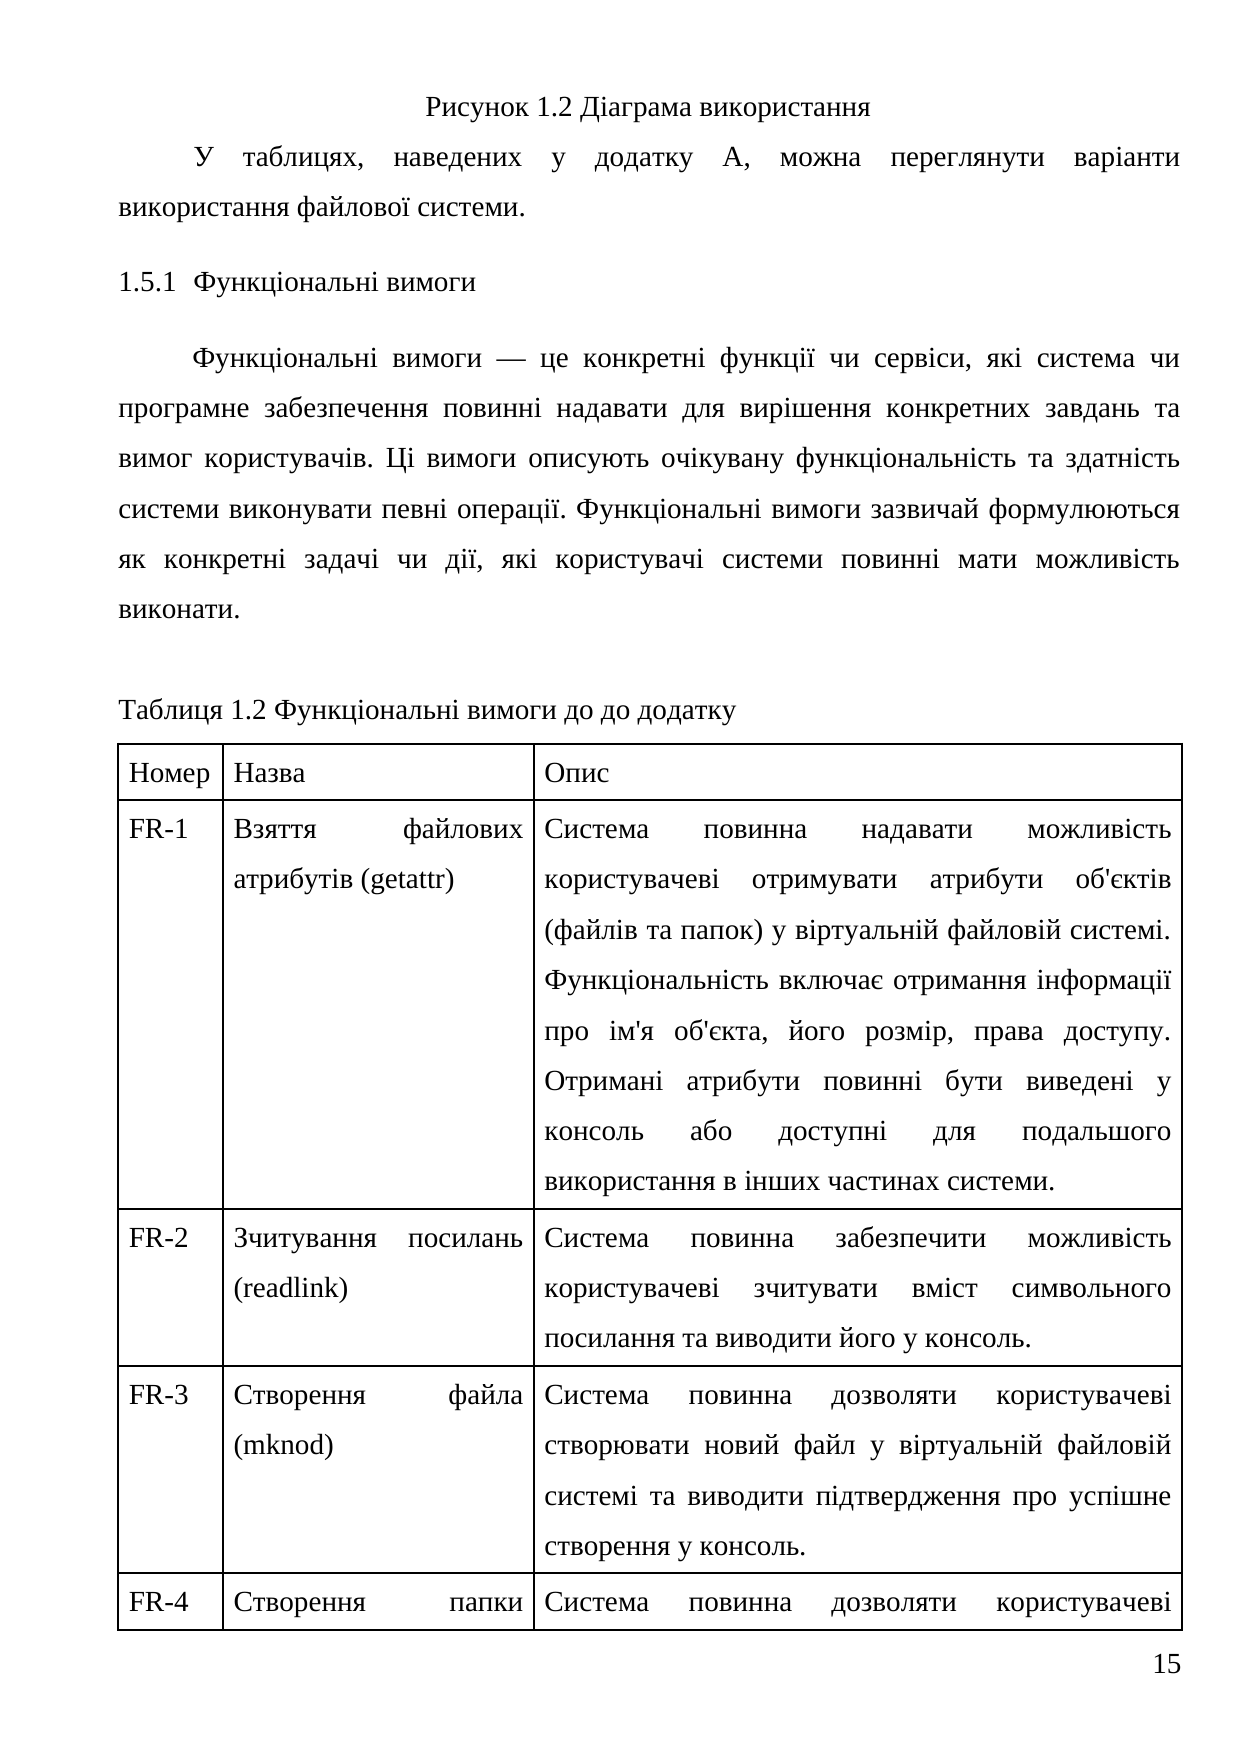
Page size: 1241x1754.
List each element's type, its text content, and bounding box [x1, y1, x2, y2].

table_header Назва [224, 745, 533, 799]
table_header Номер [119, 745, 222, 799]
table_cell Створення файла (mknod) [224, 1367, 533, 1572]
table_cell Система повинна дозволяти користувачеві створювати новий файл у віртуальній файловій системі та виводити підтвердження про успішне створення у консоль. [535, 1367, 1181, 1572]
text У таблицях, наведених у додатку А, можна переглянути варіанти використання файлової системи. [118, 139, 1181, 223]
table_cell FR-4 [119, 1574, 222, 1628]
subtitle Функціональні вимоги [118, 264, 1181, 298]
table_cell Система повинна надавати можливість користувачеві отримувати атрибути об'єктів (файлів та папок) у віртуальній файловій системі. Функціональність включає отримання інформації про ім'я об'єкта, його розмір, права доступу. Отримані атрибути повинні бути виведені у консоль або доступні для подальшого використання в інших частинах системи. [535, 801, 1181, 1207]
table_cell Взяття файлових атрибутів (getattr) [224, 801, 533, 1207]
text Функціональні вимоги — це конкретні функції чи сервіси, які система чи програмне забезпечення повинні надавати для вирішення конкретних завдань та вимог користувачів. Ці вимоги описують очікувану функціональність та здатність системи виконувати певні операції. Функціональні вимоги зазвичай формулюються як конкретні задачі чи дії, які користувачі системи повинні мати можливість виконати. [118, 340, 1181, 625]
table_cell FR-2 [119, 1210, 222, 1364]
table_header Опис [535, 745, 1181, 799]
list Діаграма використання [118, 89, 1181, 122]
table_cell Зчитування посилань (readlink) [224, 1210, 533, 1364]
list Функціональні вимоги до до додатку [118, 692, 1181, 726]
table_cell FR-1 [119, 801, 222, 1207]
table_cell Система повинна забезпечити можливість користувачеві зчитувати вміст символьного посилання та виводити його у консоль. [535, 1210, 1181, 1364]
table_cell FR-3 [119, 1367, 222, 1572]
table_cell Створення папки [224, 1574, 533, 1628]
table_cell Система повинна дозволяти користувачеві [535, 1574, 1181, 1628]
